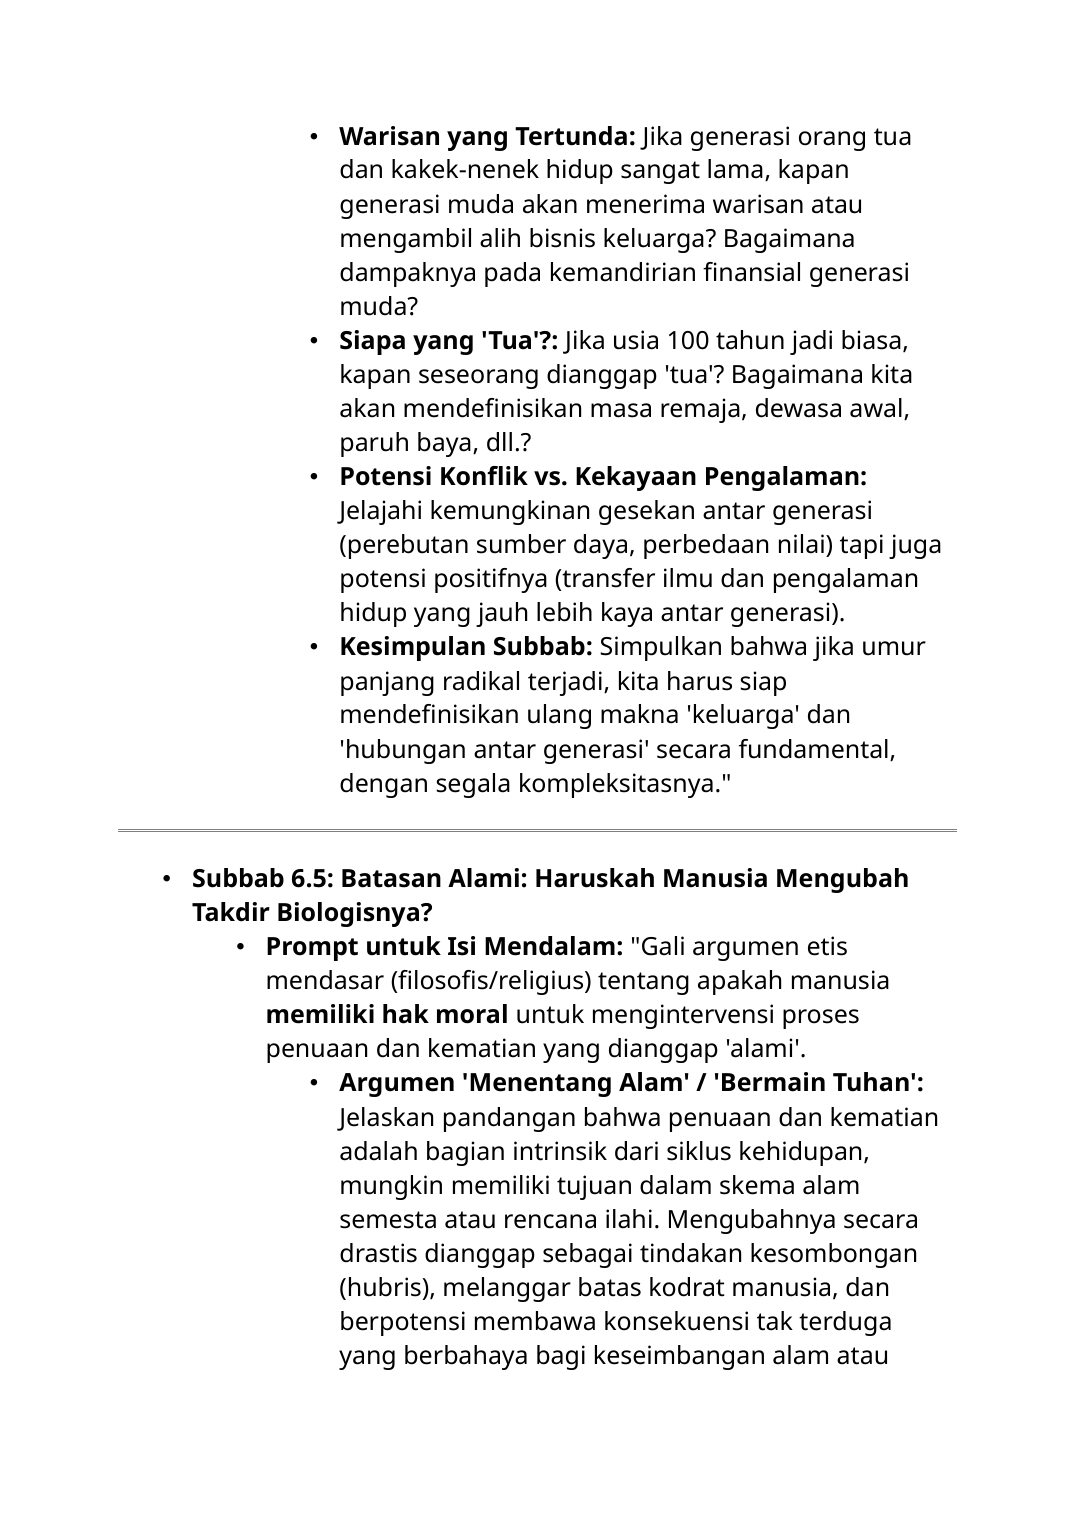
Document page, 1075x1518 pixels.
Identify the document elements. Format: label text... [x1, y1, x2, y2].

list Prompt untuk Isi Mendalam: "Gali argumen etis mendasar (filosofis/religius) tentang apakah manusia memiliki hak moral untuk mengintervensi proses penuaan dan kematian yang dianggap 'alami'. [236, 929, 957, 1065]
list Warisan yang Tertunda: Jika generasi orang tua dan kakek-nenek hidup sangat lama, kapan generasi muda akan menerima warisan atau mengambil alih bisnis keluarga? Bagaimana dampaknya pada kemandirian finansial generasi muda? [309, 118, 957, 322]
list Kesimpulan Subbab: Simpulkan bahwa jika umur panjang radikal terjadi, kita harus siap mendefinisikan ulang makna 'keluarga' dan 'hubungan antar generasi' secara fundamental, dengan segala kompleksitasnya." [309, 629, 957, 799]
list Potensi Konflik vs. Kekayaan Pengalaman: Jelajahi kemungkinan gesekan antar generasi (perebutan sumber daya, perbedaan nilai) tapi juga potensi positifnya (transfer ilmu dan pengalaman hidup yang jauh lebih kaya antar generasi). [309, 459, 957, 629]
list Argumen 'Menentang Alam' / 'Bermain Tuhan': Jelaskan pandangan bahwa penuaan dan kematian adalah bagian intrinsik dari siklus kehidupan, mungkin memiliki tujuan dalam skema alam semesta atau rencana ilahi. Mengubahnya secara drastis dianggap sebagai tindakan kesombongan (hubris), melanggar batas kodrat manusia, dan berpotensi membawa konsekuensi tak terduga yang berbahaya bagi keseimbangan alam atau [309, 1065, 957, 1372]
list Siapa yang 'Tua'?: Jika usia 100 tahun jadi biasa, kapan seseorang dianggap 'tua'? Bagaimana kita akan mendefinisikan masa remaja, dewasa awal, paruh baya, dll.? [309, 322, 957, 459]
list Subbab 6.5: Batasan Alami: Haruskah Manusia Mengubah Takdir Biologisnya? [162, 861, 957, 929]
